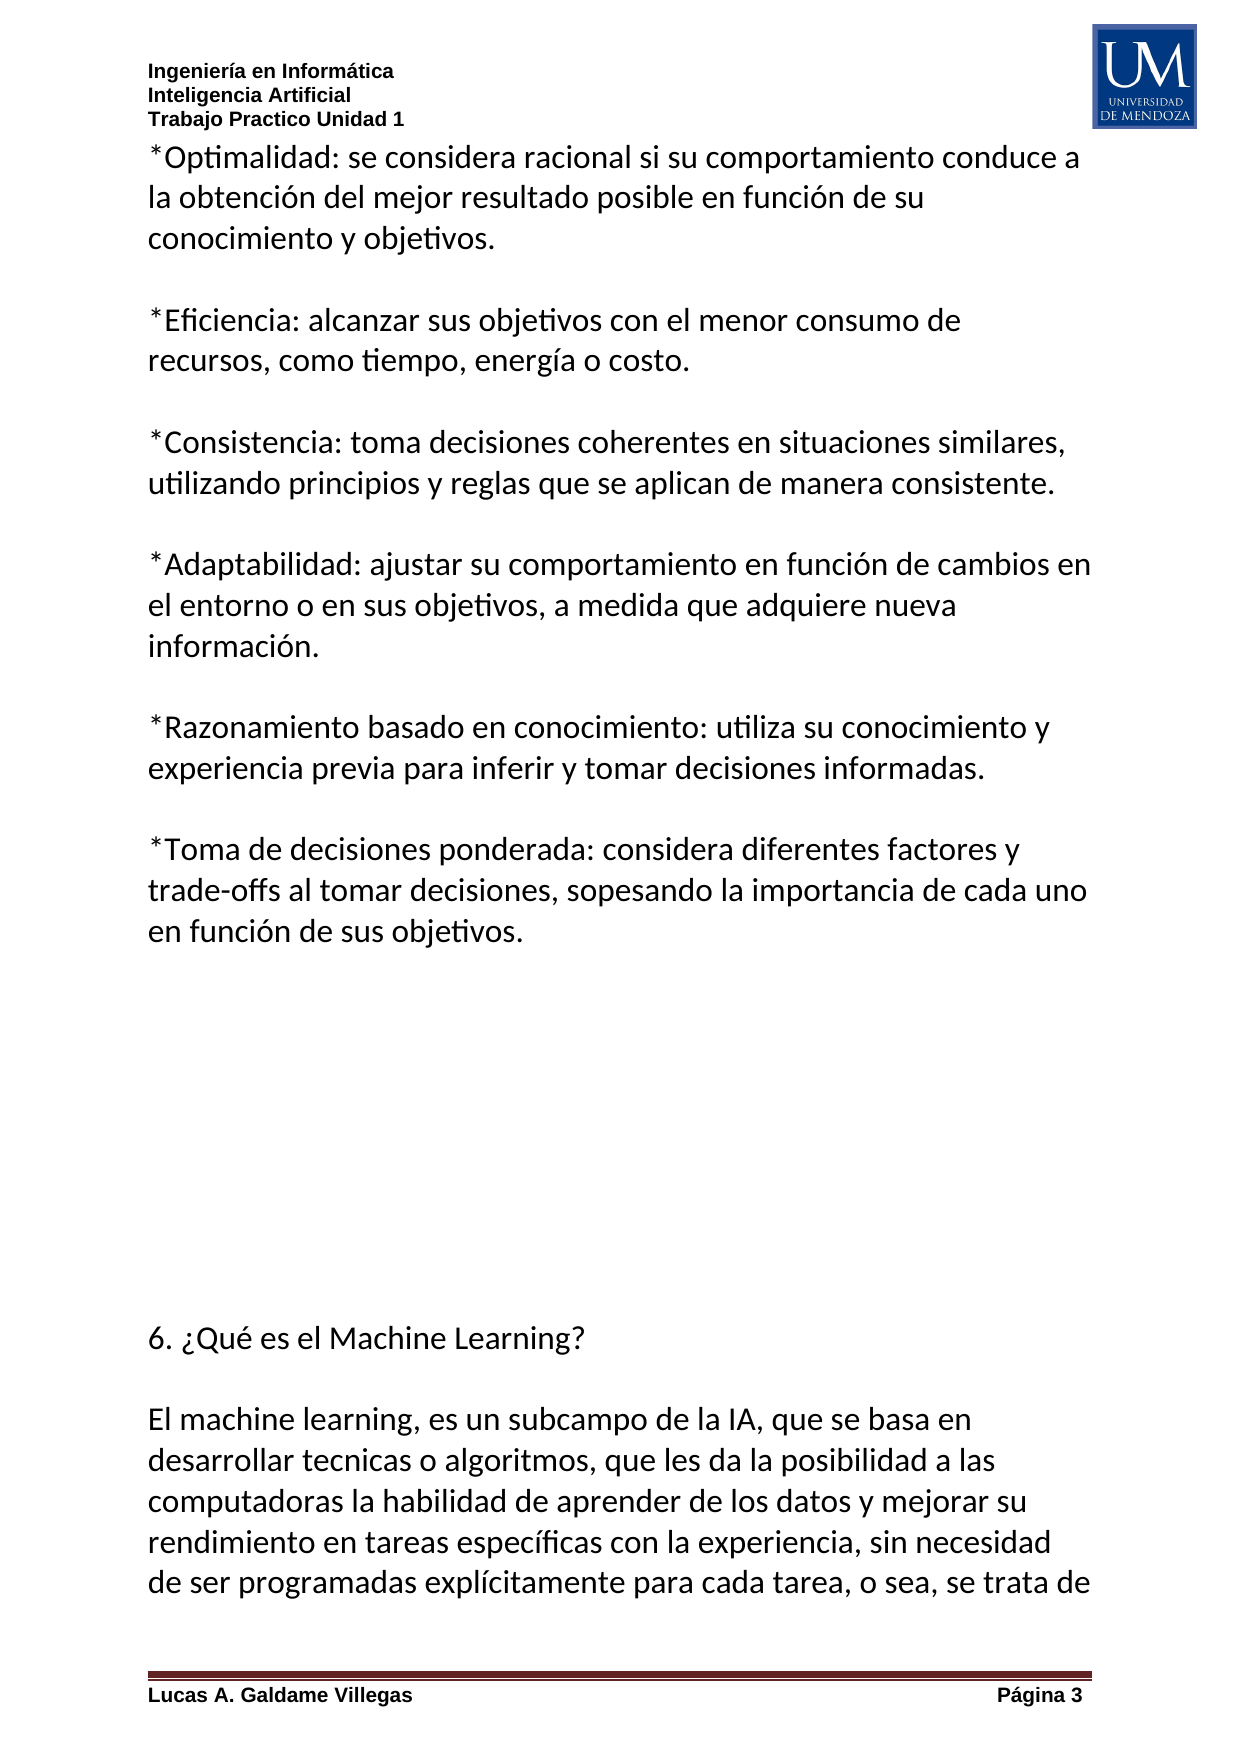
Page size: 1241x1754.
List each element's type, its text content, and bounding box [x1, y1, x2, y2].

text 6. ¿Qué es el Machine Learning? [148, 1317, 1092, 1358]
text *Toma de decisiones ponderada: considera diferentes factores y trade-offs al tomar decisiones, sopesando la importancia de cada uno en función de sus objetivos. [148, 828, 1092, 950]
text *Eficiencia: alcanzar sus objetivos con el menor consumo de recursos, como tiempo, energía o costo. [148, 299, 1092, 380]
text *Adaptabilidad: ajustar su comportamiento en función de cambios en el entorno o en sus objetivos, a medida que adquiere nueva información. [148, 543, 1092, 665]
text *Razonamiento basado en conocimiento: utiliza su conocimiento y experiencia previa para inferir y tomar decisiones informadas. [148, 706, 1092, 787]
picture [1092, 24, 1197, 129]
text El machine learning, es un subcampo de la IA, que se basa en desarrollar tecnicas o algoritmos, que les da la posibilidad a las computadoras la habilidad de aprender de los datos y mejorar su rendimiento en tareas específicas con la experiencia, sin necesidad de ser programadas explícitamente para cada tarea, o sea, se trata de [148, 1398, 1092, 1602]
text *Consistencia: toma decisiones coherentes en situaciones similares, utilizando principios y reglas que se aplican de manera consistente. [148, 421, 1092, 502]
text *Optimalidad: se considera racional si su comportamiento conduce a la obtención del mejor resultado posible en función de su conocimiento y objetivos. [148, 136, 1092, 258]
